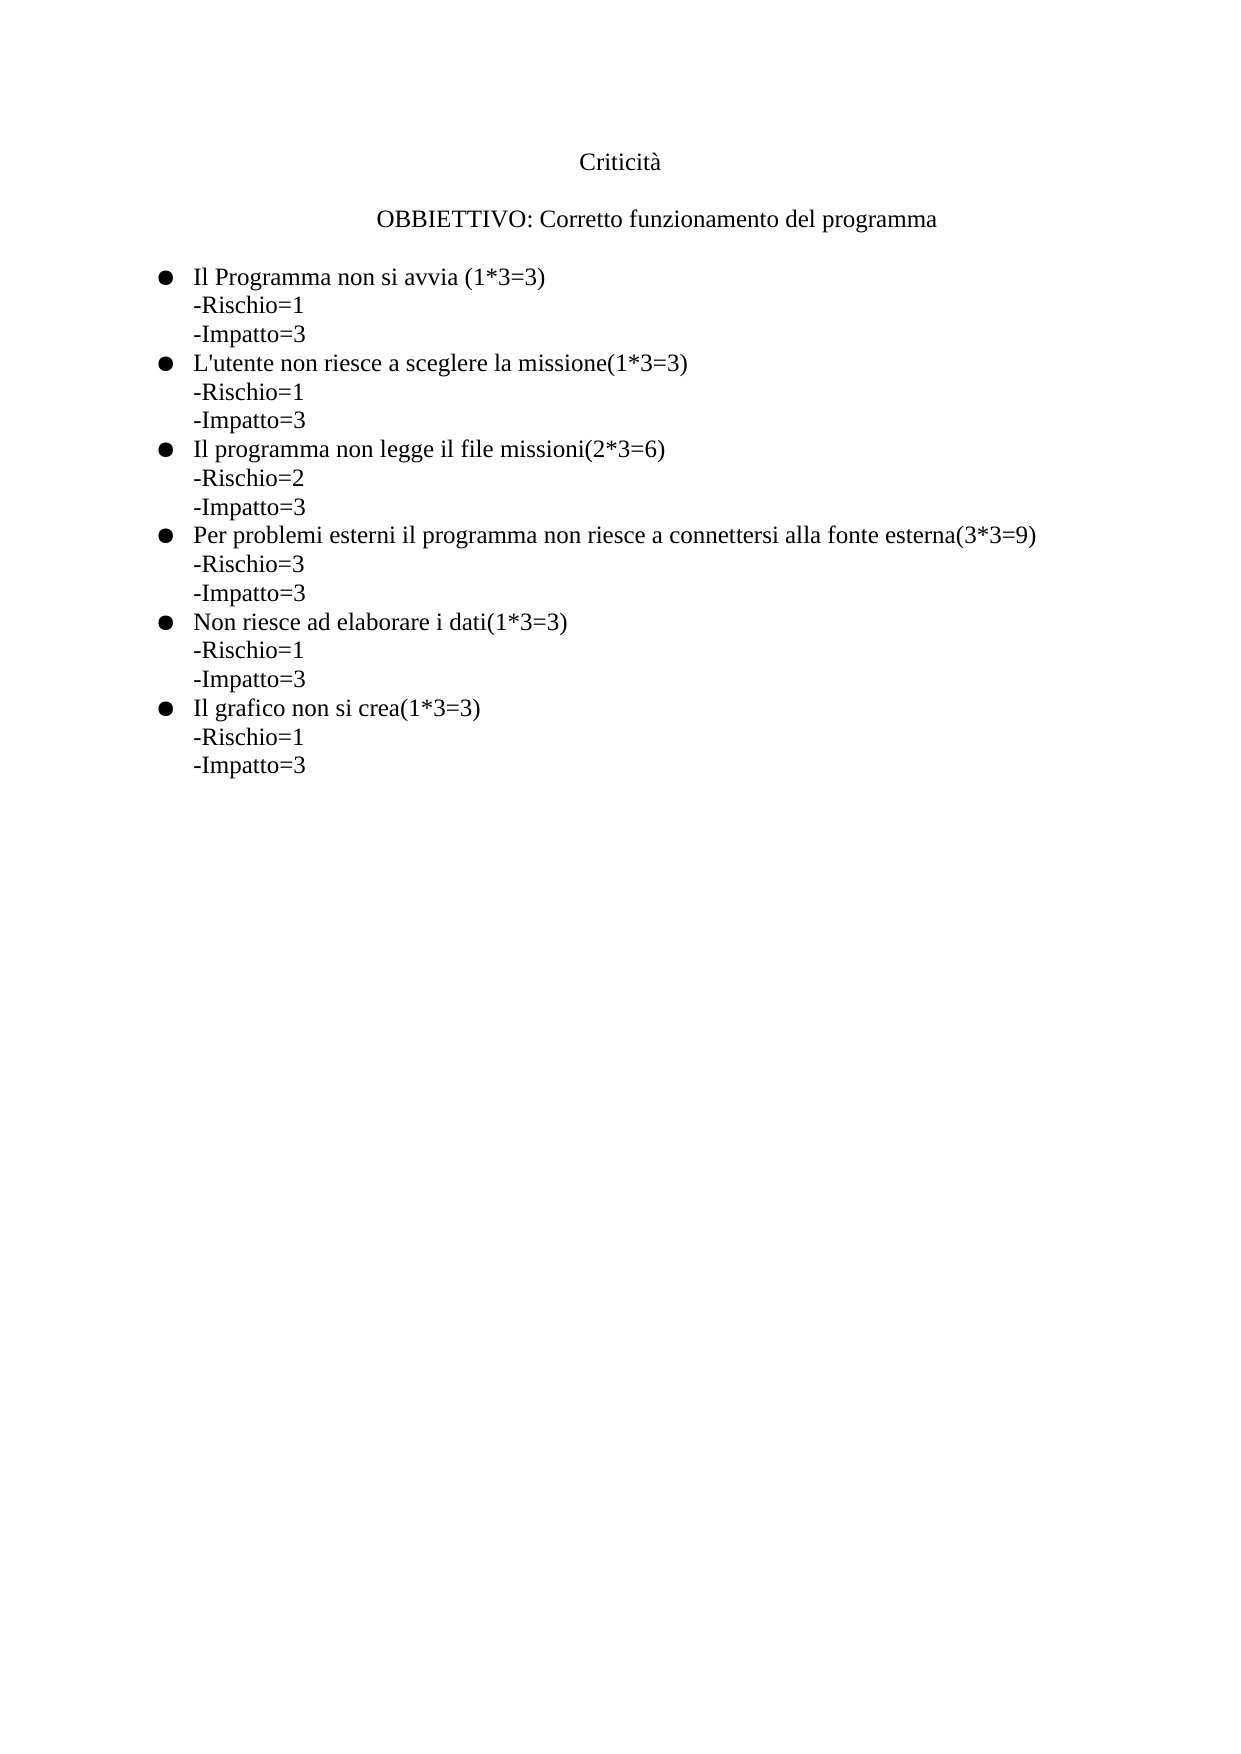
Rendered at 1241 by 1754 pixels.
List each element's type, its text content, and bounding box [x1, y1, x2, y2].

text Criticità [118, 147, 1122, 176]
list -Rischio=1 [156, 636, 1122, 664]
list Il Programma non si avvia (1*3=3) [156, 262, 1122, 291]
text OBBIETTIVO: Corretto funzionamento del programma [118, 204, 1122, 233]
list -Impatto=3 [156, 406, 1122, 434]
list -Impatto=3 [156, 492, 1122, 521]
list L'utente non riesce a sceglere la missione(1*3=3) [156, 348, 1122, 377]
list -Rischio=2 [156, 463, 1122, 492]
list -Rischio=1 [156, 291, 1122, 319]
list -Impatto=3 [156, 578, 1122, 607]
list -Rischio=3 [156, 549, 1122, 578]
list -Rischio=1 [156, 377, 1122, 406]
list -Impatto=3 [156, 751, 1122, 779]
list -Impatto=3 [156, 319, 1122, 348]
list Non riesce ad elaborare i dati(1*3=3) [156, 607, 1122, 636]
list Per problemi esterni il programma non riesce a connettersi alla fonte esterna(3*3=9) [156, 521, 1122, 549]
list -Impatto=3 [156, 664, 1122, 693]
list -Rischio=1 [156, 722, 1122, 751]
list Il programma non legge il file missioni(2*3=6) [156, 434, 1122, 463]
list Il grafico non si crea(1*3=3) [156, 693, 1122, 722]
